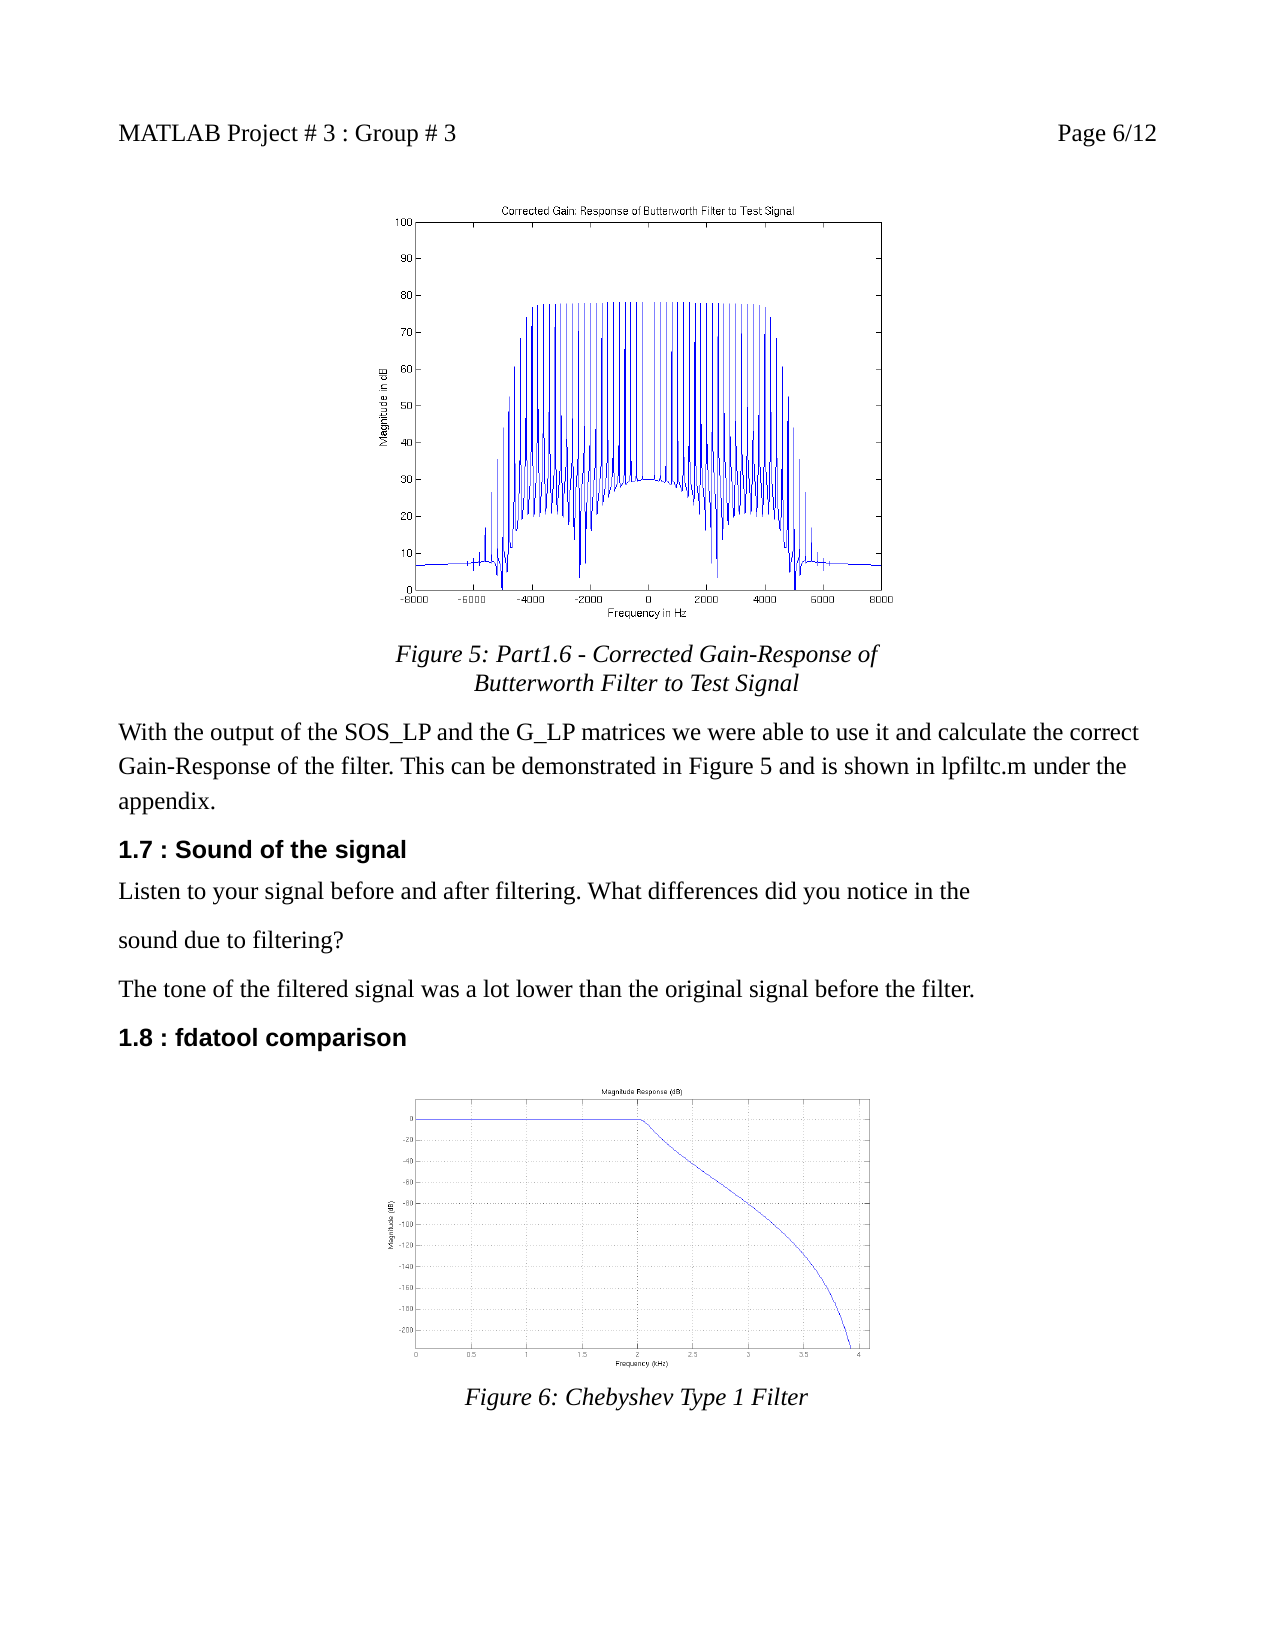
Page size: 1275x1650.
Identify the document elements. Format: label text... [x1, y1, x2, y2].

text Figure 5: Part1.6 - Corrected Gain-Response of Butterworth Filter to Test Signal [337, 639, 937, 696]
subtitle 1.7 : Sound of the signal [118, 835, 1157, 863]
text The tone of the filtered signal was a lot lower than the original signal before the filter. [118, 974, 1157, 1003]
subtitle 1.8 : fdatool comparison [118, 1023, 1157, 1052]
picture [337, 1077, 938, 1382]
text Figure 6: Chebyshev Type 1 Filter [337, 1382, 937, 1410]
picture [337, 188, 938, 639]
text sound due to filtering? [118, 925, 1157, 954]
text Listen to your signal before and after filtering. What differences did you notice in the [118, 876, 1157, 905]
text With the output of the SOS_LP and the G_LP matrices we were able to use it and calculate the correct Gain-Response of the filter. This can be demonstrated in Figure 5 and is shown in lpfiltc.m under the appendix. [118, 717, 1157, 814]
